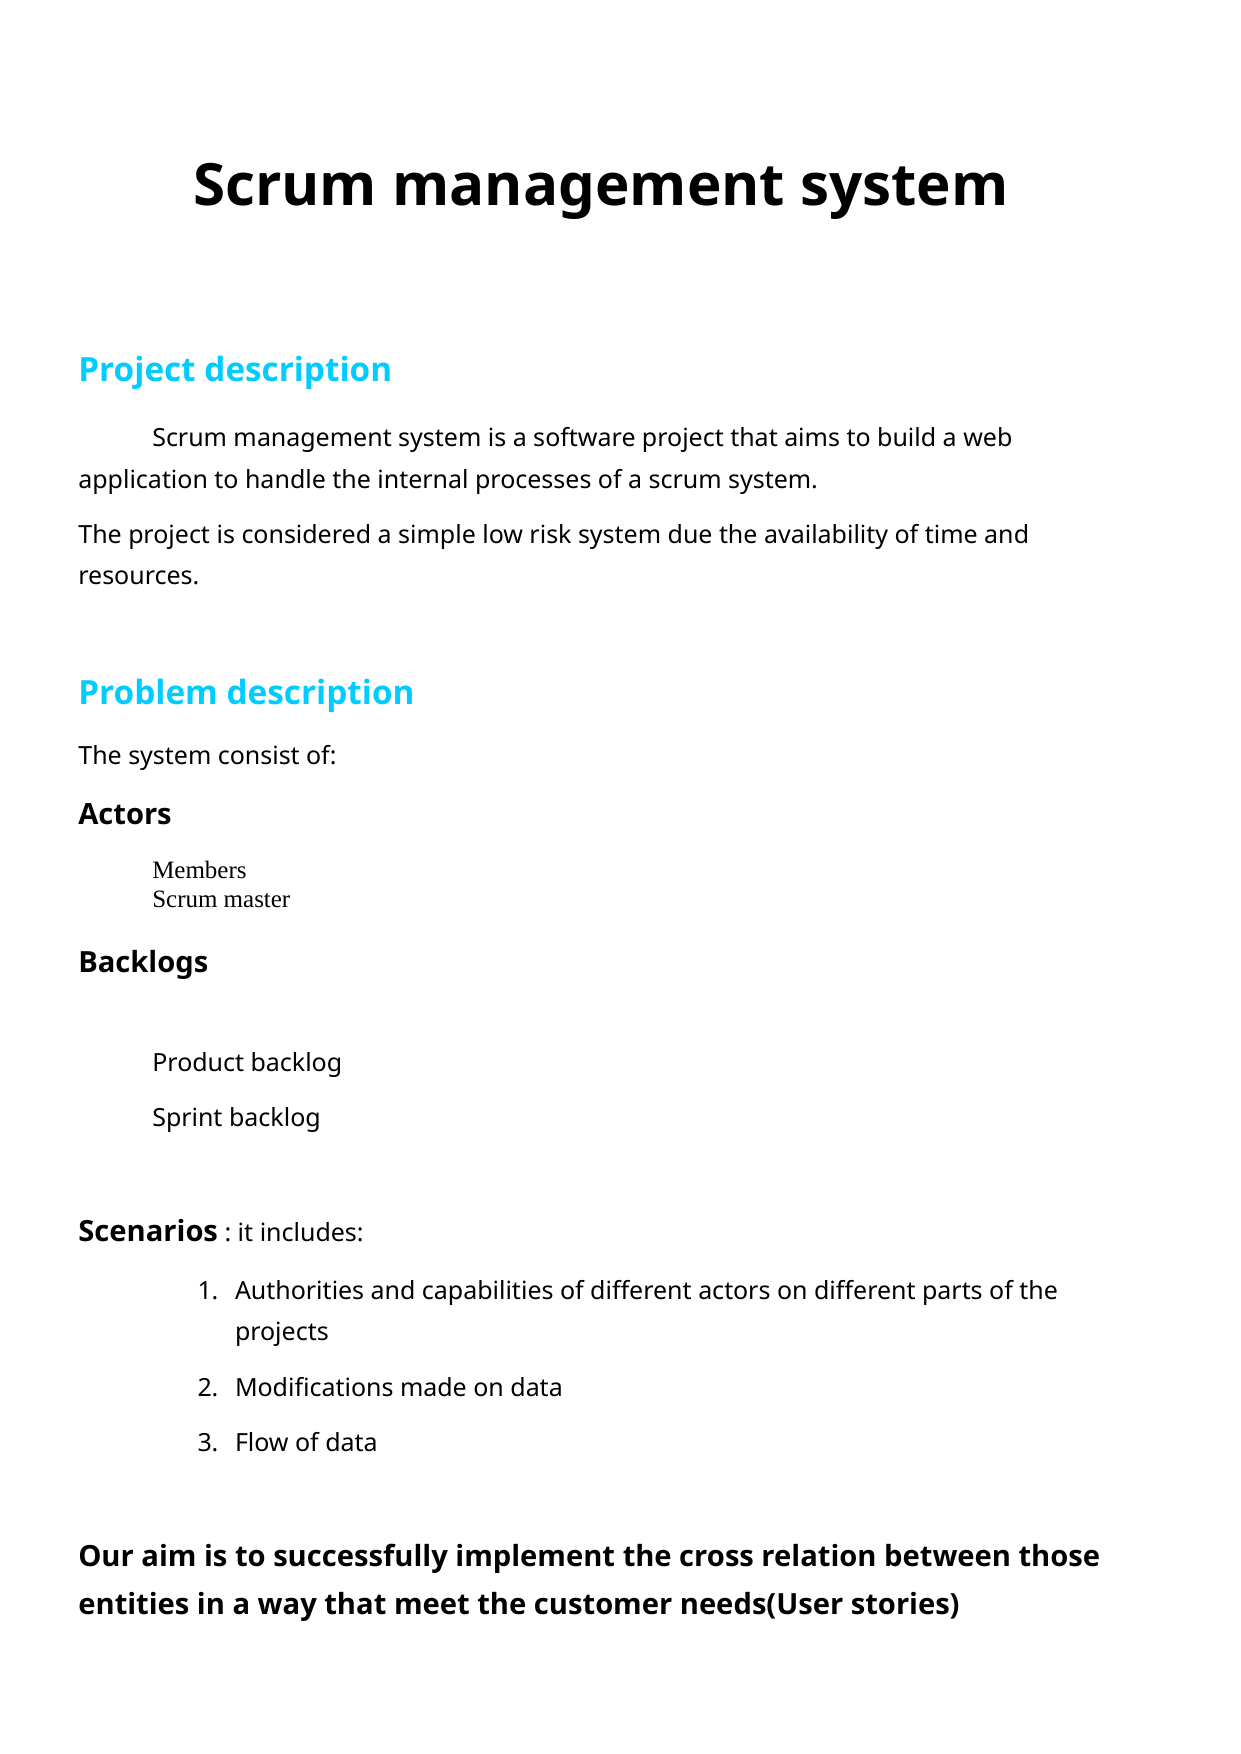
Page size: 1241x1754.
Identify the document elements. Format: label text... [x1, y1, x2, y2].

text Members [78, 855, 1123, 884]
title Scrum management system [78, 143, 1123, 223]
text Actors [78, 793, 1123, 833]
text Product backlog [78, 1004, 1123, 1078]
text Our aim is to successfully implement the cross relation between those entities in a way that meet the customer needs(User stories) [78, 1535, 1123, 1623]
text The system consist of: [78, 738, 1123, 772]
list Flow of data [197, 1424, 1123, 1459]
text Scrum master [78, 884, 1123, 913]
text Scrum management system is a software project that aims to build a web application to handle the internal processes of a scrum system. [78, 415, 1123, 496]
text Problem description [78, 668, 1123, 714]
text Sprint backlog [78, 1100, 1123, 1134]
text Backlogs [78, 941, 1123, 981]
list Modifications made on data [197, 1369, 1123, 1403]
list Authorities and capabilities of different actors on different parts of the projects [197, 1273, 1123, 1348]
text Project description [78, 346, 1123, 391]
text Scenarios : it includes: [78, 1211, 1123, 1250]
text The project is considered a simple low risk system due the availability of time and resources. [78, 517, 1123, 592]
